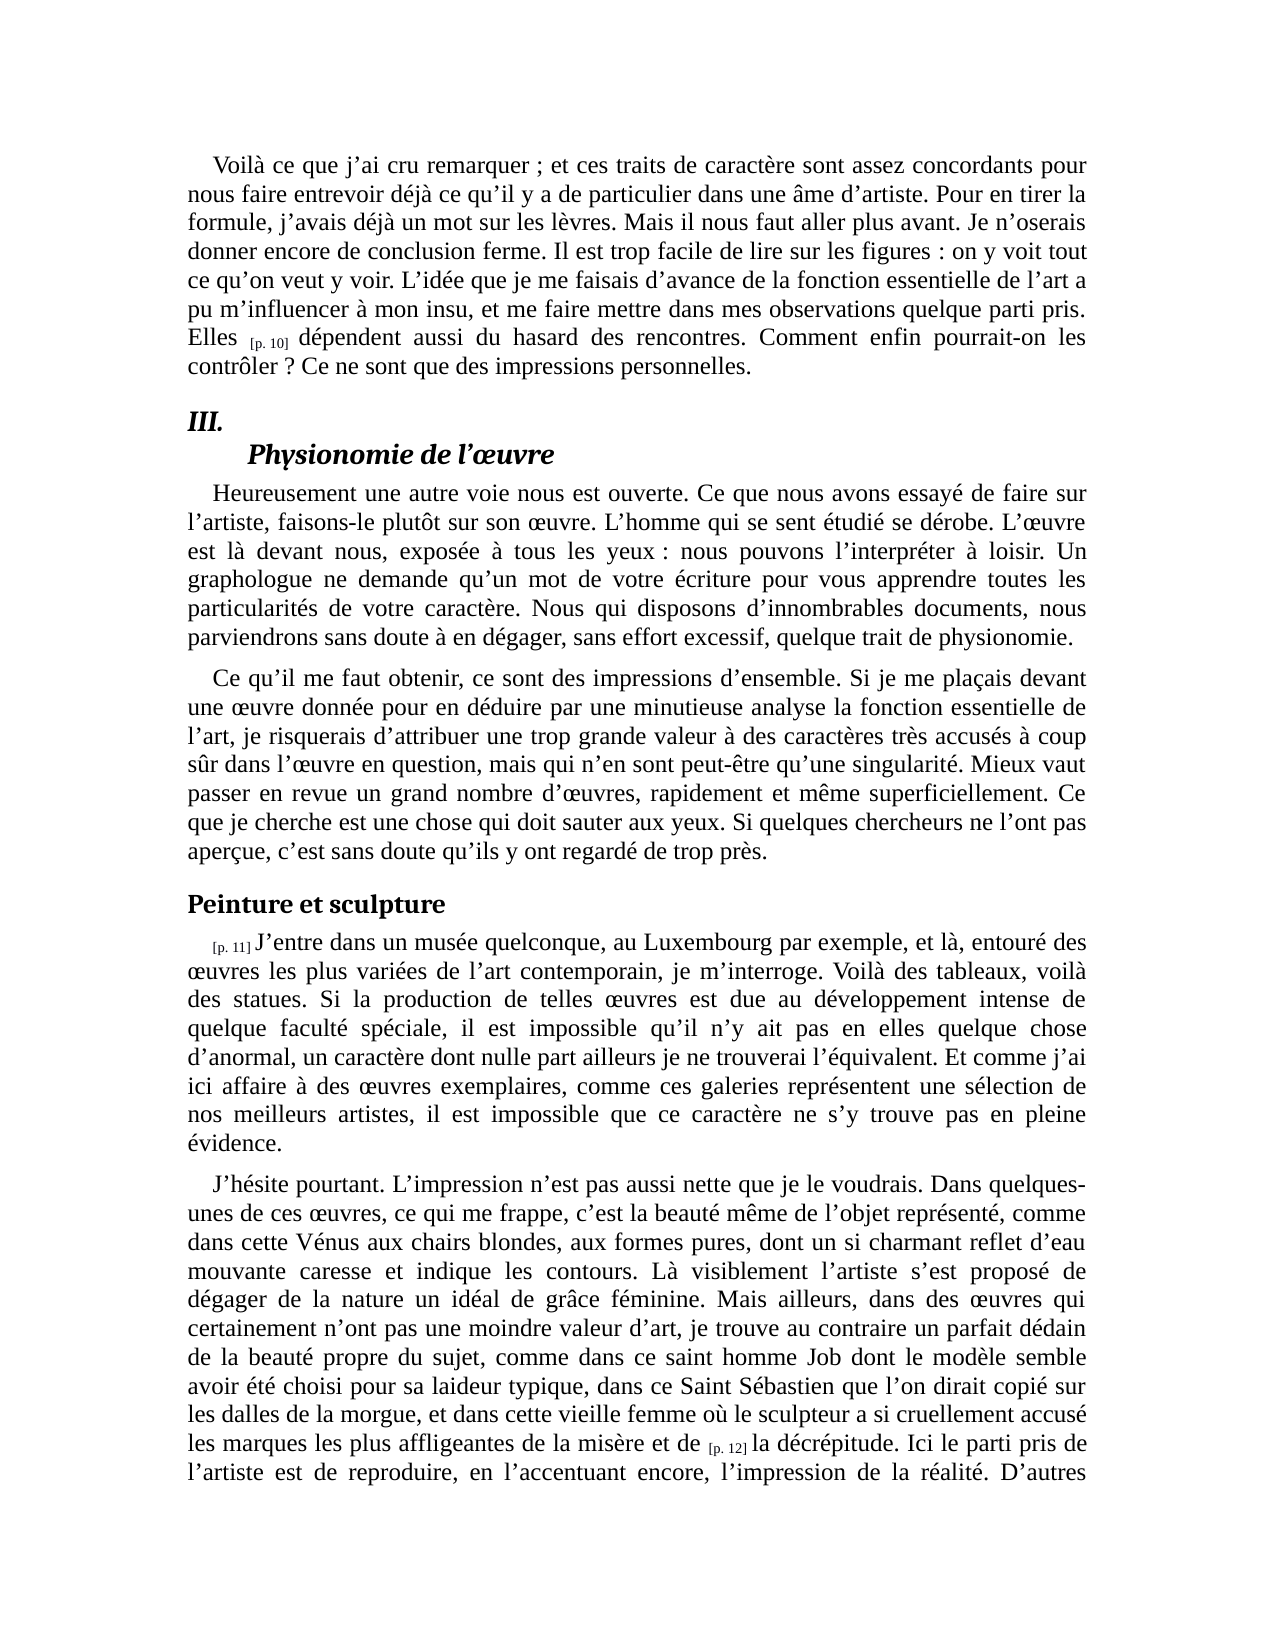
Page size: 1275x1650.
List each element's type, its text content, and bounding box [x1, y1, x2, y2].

text Heureusement une autre voie nous est ouverte. Ce que nous avons essayé de faire sur l’artiste, faisons-le plutôt sur son œuvre. L’homme qui se sent étudié se dérobe. L’œuvre est là devant nous, exposée à tous les yeux : nous pouvons l’interpréter à loisir. Un graphologue ne demande qu’un mot de votre écriture pour vous apprendre toutes les particularités de votre caractère. Nous qui disposons d’innombrables documents, nous parviendrons sans doute à en dégager, sans effort excessif, quelque trait de physionomie. [187, 478, 1087, 651]
text Ce qu’il me faut obtenir, ce sont des impressions d’ensemble. Si je me plaçais devant une œuvre donnée pour en déduire par une minutieuse analyse la fonction essentielle de l’art, je risquerais d’attribuer une trop grande valeur à des caractères très accusés à coup sûr dans l’œuvre en question, mais qui n’en sont peut-être qu’une singularité. Mieux vaut passer en revue un grand nombre d’œuvres, rapidement et même superficiellement. Ce que je cherche est une chose qui doit sauter aux yeux. Si quelques chercheurs ne l’ont pas aperçue, c’est sans doute qu’ils y ont regardé de trop près. [187, 663, 1087, 864]
text J’hésite pourtant. L’impression n’est pas aussi nette que je le voudrais. Dans quelques-unes de ces œuvres, ce qui me frappe, c’est la beauté même de l’objet représenté, comme dans cette Vénus aux chairs blondes, aux formes pures, dont un si charmant reflet d’eau mouvante caresse et indique les contours. Là visiblement l’artiste s’est proposé de dégager de la nature un idéal de grâce féminine. Mais ailleurs, dans des œuvres qui certainement n’ont pas une moindre valeur d’art, je trouve au contraire un parfait dédain de la beauté propre du sujet, comme dans ce saint homme Job dont le modèle semble avoir été choisi pour sa laideur typique, dans ce Saint Sébastien que l’on dirait copié sur les dalles de la morgue, et dans cette vieille femme où le sculpteur a si cruellement accusé les marques les plus affligeantes de la misère et de [p. 12] la décrépitude. Ici le parti pris de l’artiste est de reproduire, en l’accentuant encore, l’impression de la réalité. D’autres [187, 1169, 1087, 1486]
text Voilà ce que j’ai cru remarquer ; et ces traits de caractère sont assez concordants pour nous faire entrevoir déjà ce qu’il y a de particulier dans une âme d’artiste. Pour en tirer la formule, j’avais déjà un mot sur les lèvres. Mais il nous faut aller plus avant. Je n’oserais donner encore de conclusion ferme. Il est trop facile de lire sur les figures : on y voit tout ce qu’on veut y voir. L’idée que je me faisais d’avance de la fonction essentielle de l’art a pu m’influencer à mon insu, et me faire mettre dans mes observations quelque parti pris. Elles [p. 10] dépendent aussi du hasard des rencontres. Comment enfin pourrait-on les contrôler ? Ce ne sont que des impressions personnelles. [187, 150, 1087, 380]
text [p. 11] J’entre dans un musée quelconque, au Luxembourg par exemple, et là, entouré des œuvres les plus variées de l’art contemporain, je m’interroge. Voilà des tableaux, voilà des statues. Si la production de telles œuvres est due au développement intense de quelque faculté spéciale, il est impossible qu’il n’y ait pas en elles quelque chose d’anormal, un caractère dont nulle part ailleurs je ne trouverai l’équivalent. Et comme j’ai ici affaire à des œuvres exemplaires, comme ces galeries représentent une sélection de nos meilleurs artistes, il est impossible que ce caractère ne s’y trouve pas en pleine évidence. [187, 927, 1087, 1157]
subtitle Peinture et sculpture [187, 889, 1087, 921]
subtitle III. Physionomie de l’œuvre [187, 405, 1087, 472]
